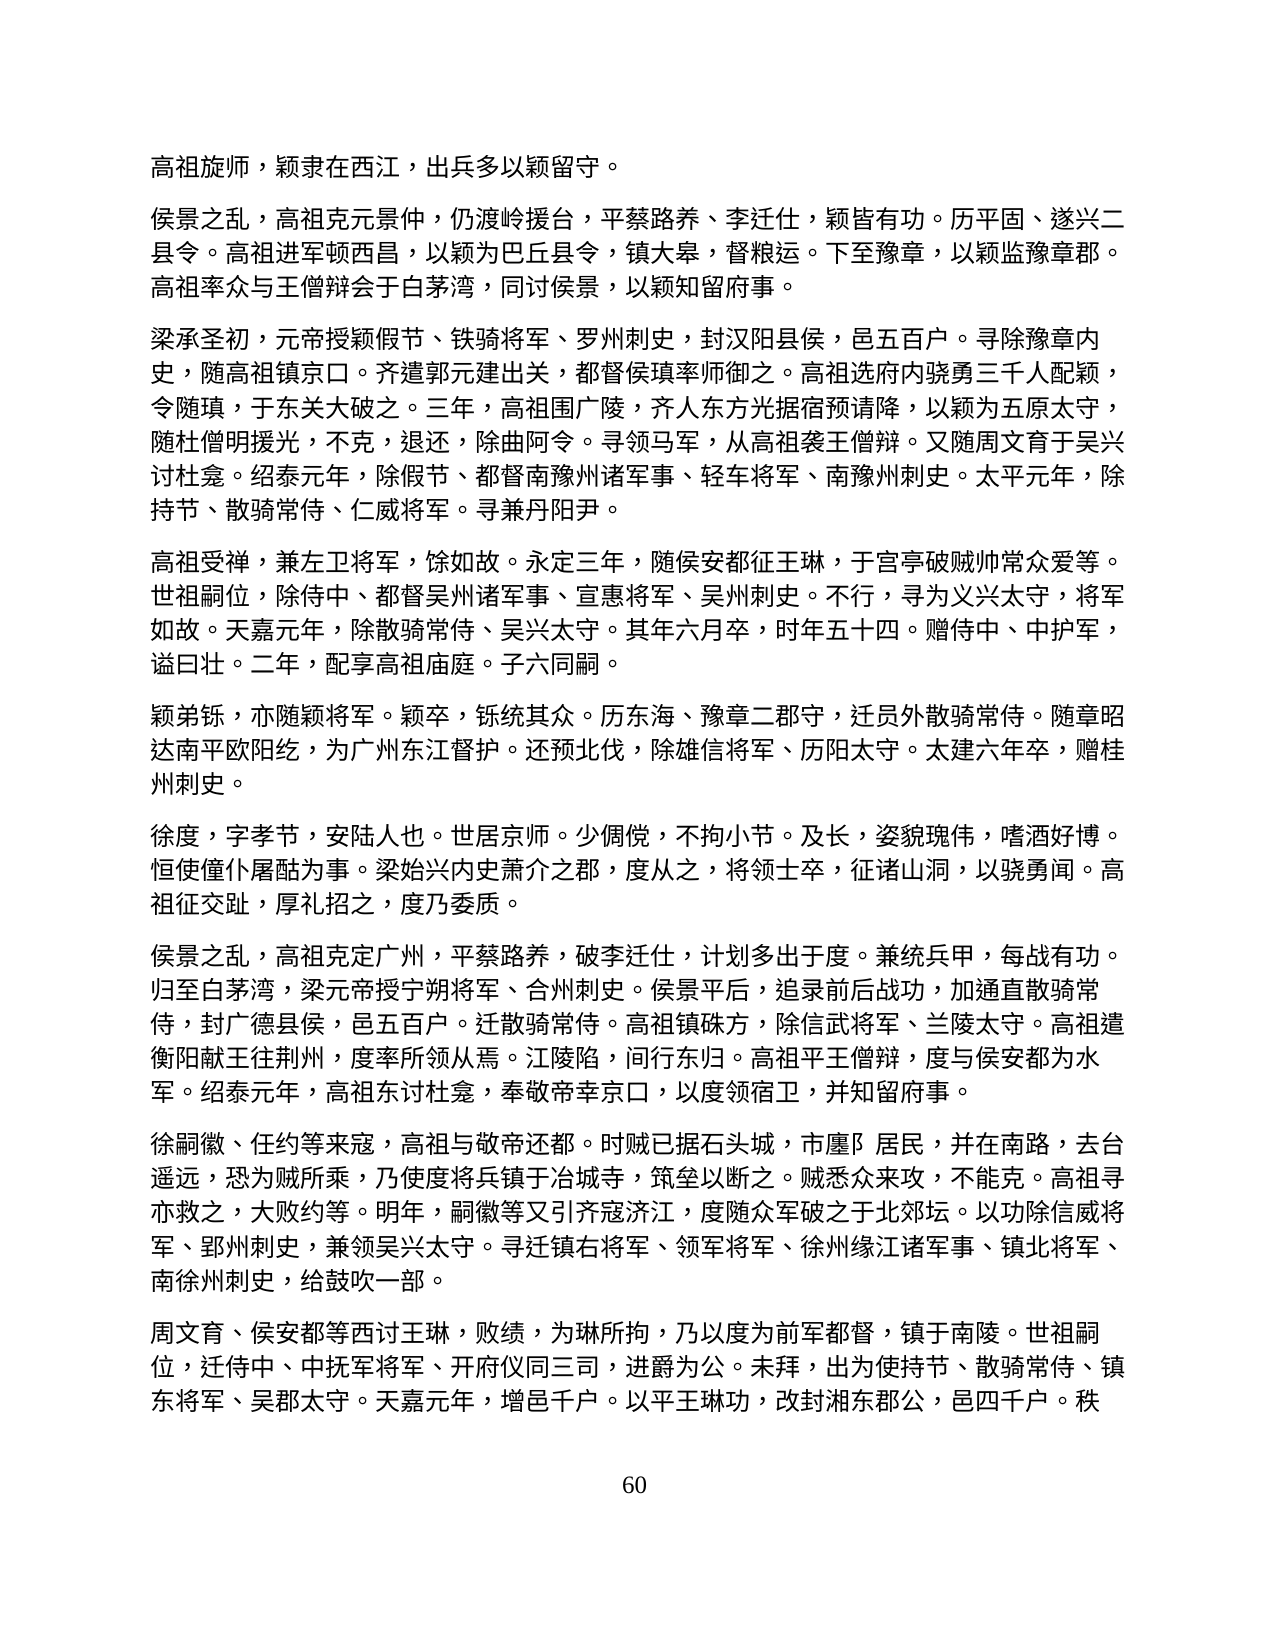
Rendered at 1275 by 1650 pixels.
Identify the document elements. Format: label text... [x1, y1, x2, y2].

text 梁承圣初，元帝授颖假节、铁骑将军、罗州刺史，封汉阳县侯，邑五百户。寻除豫章内史，随高祖镇京口。齐遣郭元建出关，都督侯瑱率师御之。高祖选府内骁勇三千人配颖，令随瑱，于东关大破之。三年，高祖围广陵，齐人东方光据宿预请降，以颖为五原太守，随杜僧明援光，不克，退还，除曲阿令。寻领马军，从高祖袭王僧辩。又随周文育于吴兴讨杜龛。绍泰元年，除假节、都督南豫州诸军事、轻车将军、南豫州刺史。太平元年，除持节、散骑常侍、仁威将军。寻兼丹阳尹。 [150, 322, 1125, 526]
text 颖弟铄，亦随颖将军。颖卒，铄统其众。历东海、豫章二郡守，迁员外散骑常侍。随章昭达南平欧阳纥，为广州东江督护。还预北伐，除雄信将军、历阳太守。太建六年卒，赠桂州刺史。 [150, 698, 1125, 801]
text 高祖旋师，颖隶在西江，出兵多以颖留守。 [150, 150, 1125, 184]
text 高祖受禅，兼左卫将军，馀如故。永定三年，随侯安都征王琳，于宫亭破贼帅常众爱等。世祖嗣位，除侍中、都督吴州诸军事、宣惠将军、吴州刺史。不行，寻为义兴太守，将军如故。天嘉元年，除散骑常侍、吴兴太守。其年六月卒，时年五十四。赠侍中、中护军，谥曰壮。二年，配享高祖庙庭。子六同嗣。 [150, 544, 1125, 681]
text 徐嗣徽、任约等来寇，高祖与敬帝还都。时贼已据石头城，市廛阝居民，并在南路，去台遥远，恐为贼所乘，乃使度将兵镇于冶城寺，筑垒以断之。贼悉众来攻，不能克。高祖寻亦救之，大败约等。明年，嗣徽等又引齐寇济江，度随众军破之于北郊坛。以功除信威将军、郢州刺史，兼领吴兴太守。寻迁镇右将军、领军将军、徐州缘江诸军事、镇北将军、南徐州刺史，给鼓吹一部。 [150, 1127, 1125, 1297]
text 周文育、侯安都等西讨王琳，败绩，为琳所拘，乃以度为前军都督，镇于南陵。世祖嗣位，迁侍中、中抚军将军、开府仪同三司，进爵为公。未拜，出为使持节、散骑常侍、镇东将军、吴郡太守。天嘉元年，增邑千户。以平王琳功，改封湘东郡公，邑四千户。秩 [150, 1315, 1125, 1417]
text 侯景之乱，高祖克定广州，平蔡路养，破李迁仕，计划多出于度。兼统兵甲，每战有功。归至白茅湾，梁元帝授宁朔将军、合州刺史。侯景平后，追录前后战功，加通直散骑常侍，封广德县侯，邑五百户。迁散骑常侍。高祖镇硃方，除信武将军、兰陵太守。高祖遣衡阳献王往荆州，度率所领从焉。江陵陷，间行东归。高祖平王僧辩，度与侯安都为水军。绍泰元年，高祖东讨杜龛，奉敬帝幸京口，以度领宿卫，并知留府事。 [150, 939, 1125, 1109]
text 徐度，字孝节，安陆人也。世居京师。少倜傥，不拘小节。及长，姿貌瑰伟，嗜酒好博。恒使僮仆屠酤为事。梁始兴内史萧介之郡，度从之，将领士卒，征诸山洞，以骁勇闻。高祖征交趾，厚礼招之，度乃委质。 [150, 819, 1125, 921]
text 侯景之乱，高祖克元景仲，仍渡岭援台，平蔡路养、李迁仕，颖皆有功。历平固、遂兴二县令。高祖进军顿西昌，以颖为巴丘县令，镇大皋，督粮运。下至豫章，以颖监豫章郡。高祖率众与王僧辩会于白茅湾，同讨侯景，以颖知留府事。 [150, 202, 1125, 304]
